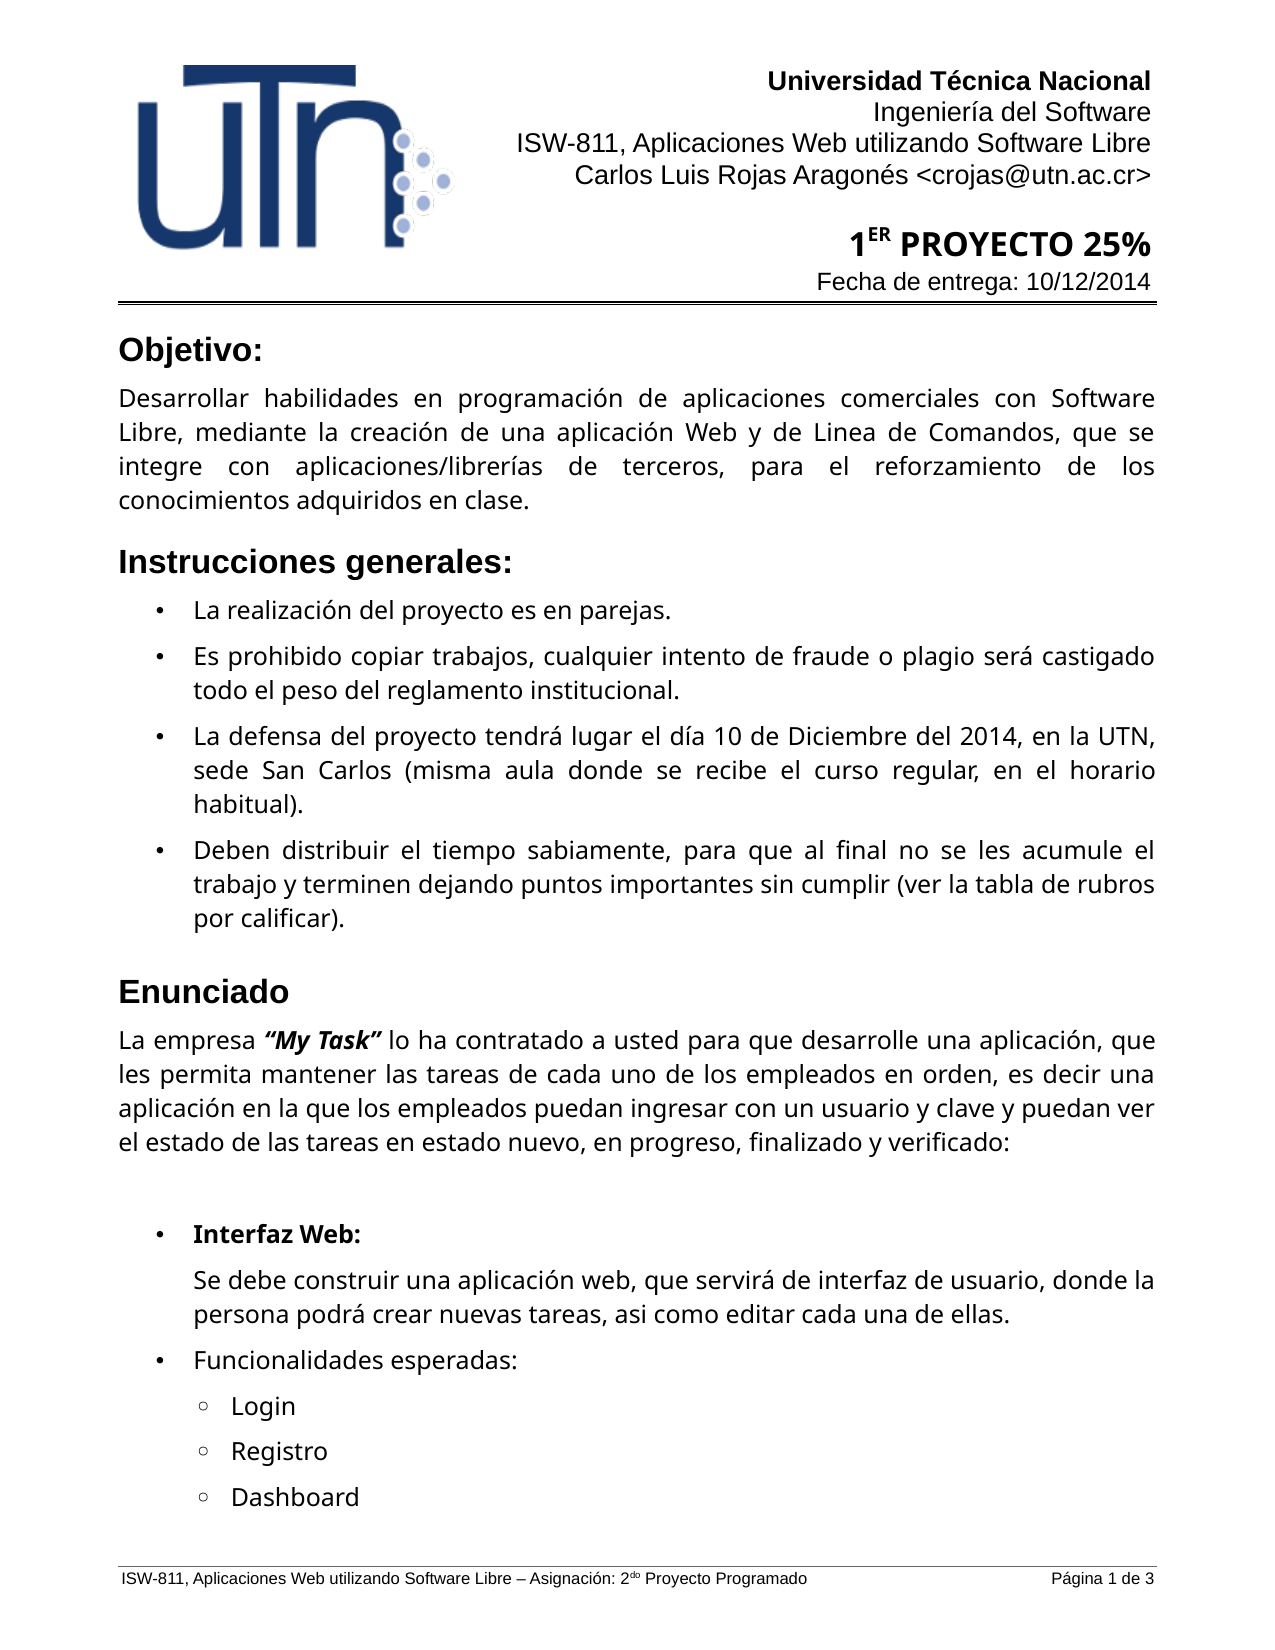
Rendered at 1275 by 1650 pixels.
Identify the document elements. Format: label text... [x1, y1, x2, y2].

list Login [193, 1388, 1157, 1422]
list Es prohibido copiar trabajos, cualquier intento de fraude o plagio será castigado todo el peso del reglamento institucional. [156, 639, 1157, 707]
subtitle Objetivo: [118, 329, 1157, 368]
text Desarrollar habilidades en programación de aplicaciones comerciales con Software Libre, mediante la creación de una aplicación Web y de Linea de Comandos, que se integre con aplicaciones/librerías de terceros, para el reforzamiento de los conocimientos adquiridos en clase. [118, 381, 1157, 517]
table_header Universidad Técnica Nacional Ingeniería del Software ISW-811, Aplicaciones Web utilizando Software Libre Carlos Luis Rojas Aragonés <crojas@utn.ac.cr> 1ER PROYECTO 25% Fecha de entrega: 10/12/2014 [490, 59, 1157, 301]
list Funcionalidades esperadas: [156, 1342, 1157, 1376]
text La empresa “My Task” lo ha contratado a usted para que desarrolle una aplicación, que les permita mantener las tareas de cada uno de los empleados en orden, es decir una aplicación en la que los empleados puedan ingresar con un usuario y clave y puedan ver el estado de las tareas en estado nuevo, en progreso, finalizado y verificado: [118, 1023, 1157, 1159]
picture [124, 65, 461, 255]
subtitle Instrucciones generales: [118, 542, 1157, 581]
table_header [118, 59, 490, 301]
list Deben distribuir el tiempo sabiamente, para que al final no se les acumule el trabajo y terminen dejando puntos importantes sin cumplir (ver la tabla de rubros por calificar). [156, 833, 1157, 935]
subtitle Enunciado [118, 972, 1157, 1010]
list Interfaz Web: [156, 1217, 1157, 1251]
list La defensa del proyecto tendrá lugar el día 10 de Diciembre del 2014, en la UTN, sede San Carlos (misma aula donde se recibe el curso regular, en el horario habitual). [156, 719, 1157, 821]
list Registro [193, 1434, 1157, 1468]
list La realización del proyecto es en parejas. [156, 593, 1157, 627]
list Se debe construir una aplicación web, que servirá de interfaz de usuario, donde la persona podrá crear nuevas tareas, asi como editar cada una de ellas. [156, 1262, 1157, 1331]
list Dashboard [193, 1480, 1157, 1514]
